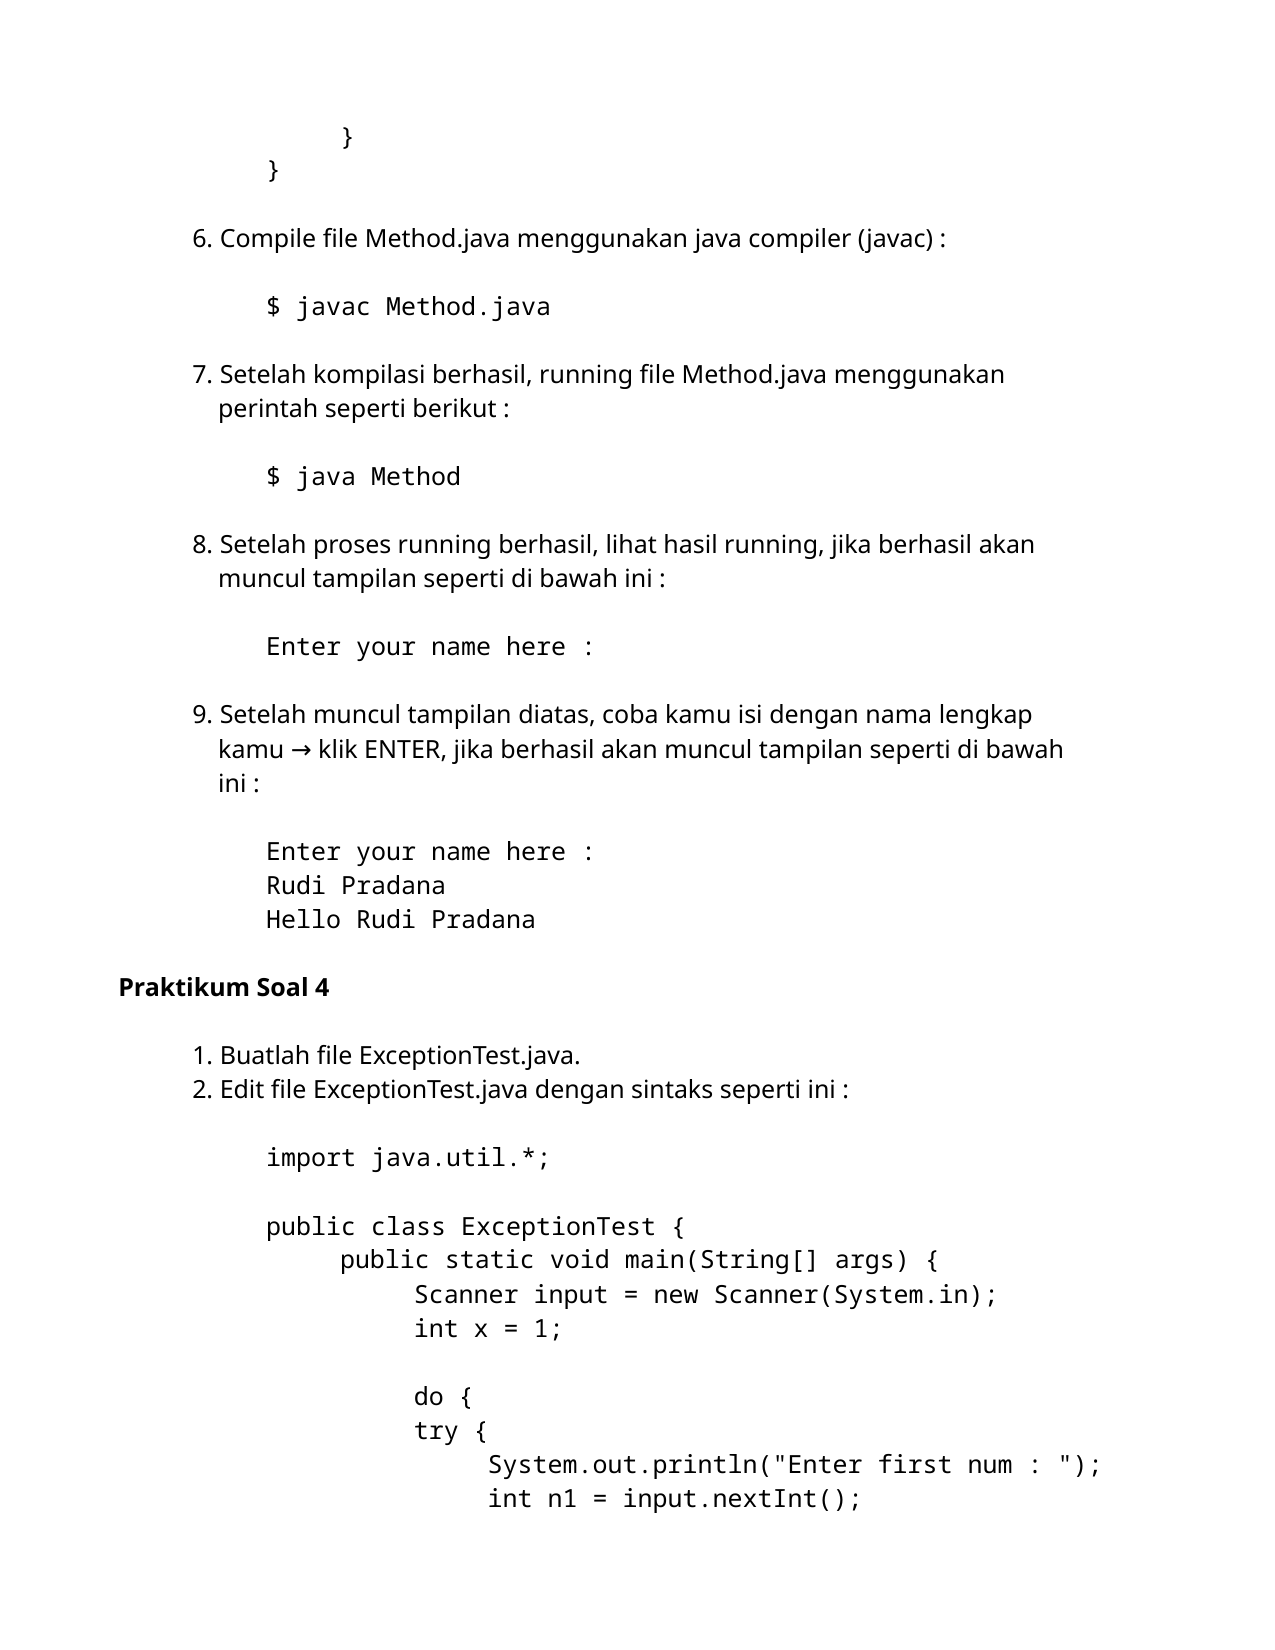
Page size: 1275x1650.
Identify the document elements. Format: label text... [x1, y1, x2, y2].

text do { [118, 1378, 1157, 1412]
text Scanner input = new Scanner(System.in); [118, 1276, 1157, 1310]
text Praktikum Soal 4 [118, 970, 1157, 1004]
text muncul tampilan seperti di bawah ini : Enter your name here : 9. Setelah muncul tampilan diatas, coba kamu isi dengan nama lengkap kamu → klik ENTER, jika berhasil akan muncul tampilan seperti di bawah ini : Enter your name here : [118, 561, 1157, 867]
text System.out.println("Enter first num : "); [118, 1447, 1157, 1481]
text Hello Rudi Pradana [118, 902, 1157, 970]
text } [118, 118, 1157, 152]
text 2. Edit file ExceptionTest.java dengan sintaks seperti ini : import java.util.*; [118, 1072, 1157, 1174]
text perintah seperti berikut : $ java Method 8. Setelah proses running berhasil, lihat hasil running, jika berhasil akan [118, 391, 1157, 561]
text int x = 1; [118, 1310, 1157, 1344]
text public static void main(String[] args) { [118, 1242, 1157, 1276]
text public class ExceptionTest { [118, 1208, 1157, 1242]
text int n1 = input.nextInt(); [118, 1481, 1157, 1515]
text Rudi Pradana [118, 867, 1157, 902]
text } 6. Compile file Method.java menggunakan java compiler (javac) : $ javac Method.java 7. Setelah kompilasi berhasil, running file Method.java menggunakan [118, 152, 1157, 391]
text 1. Buatlah file ExceptionTest.java. [118, 1038, 1157, 1072]
text try { [118, 1412, 1157, 1447]
